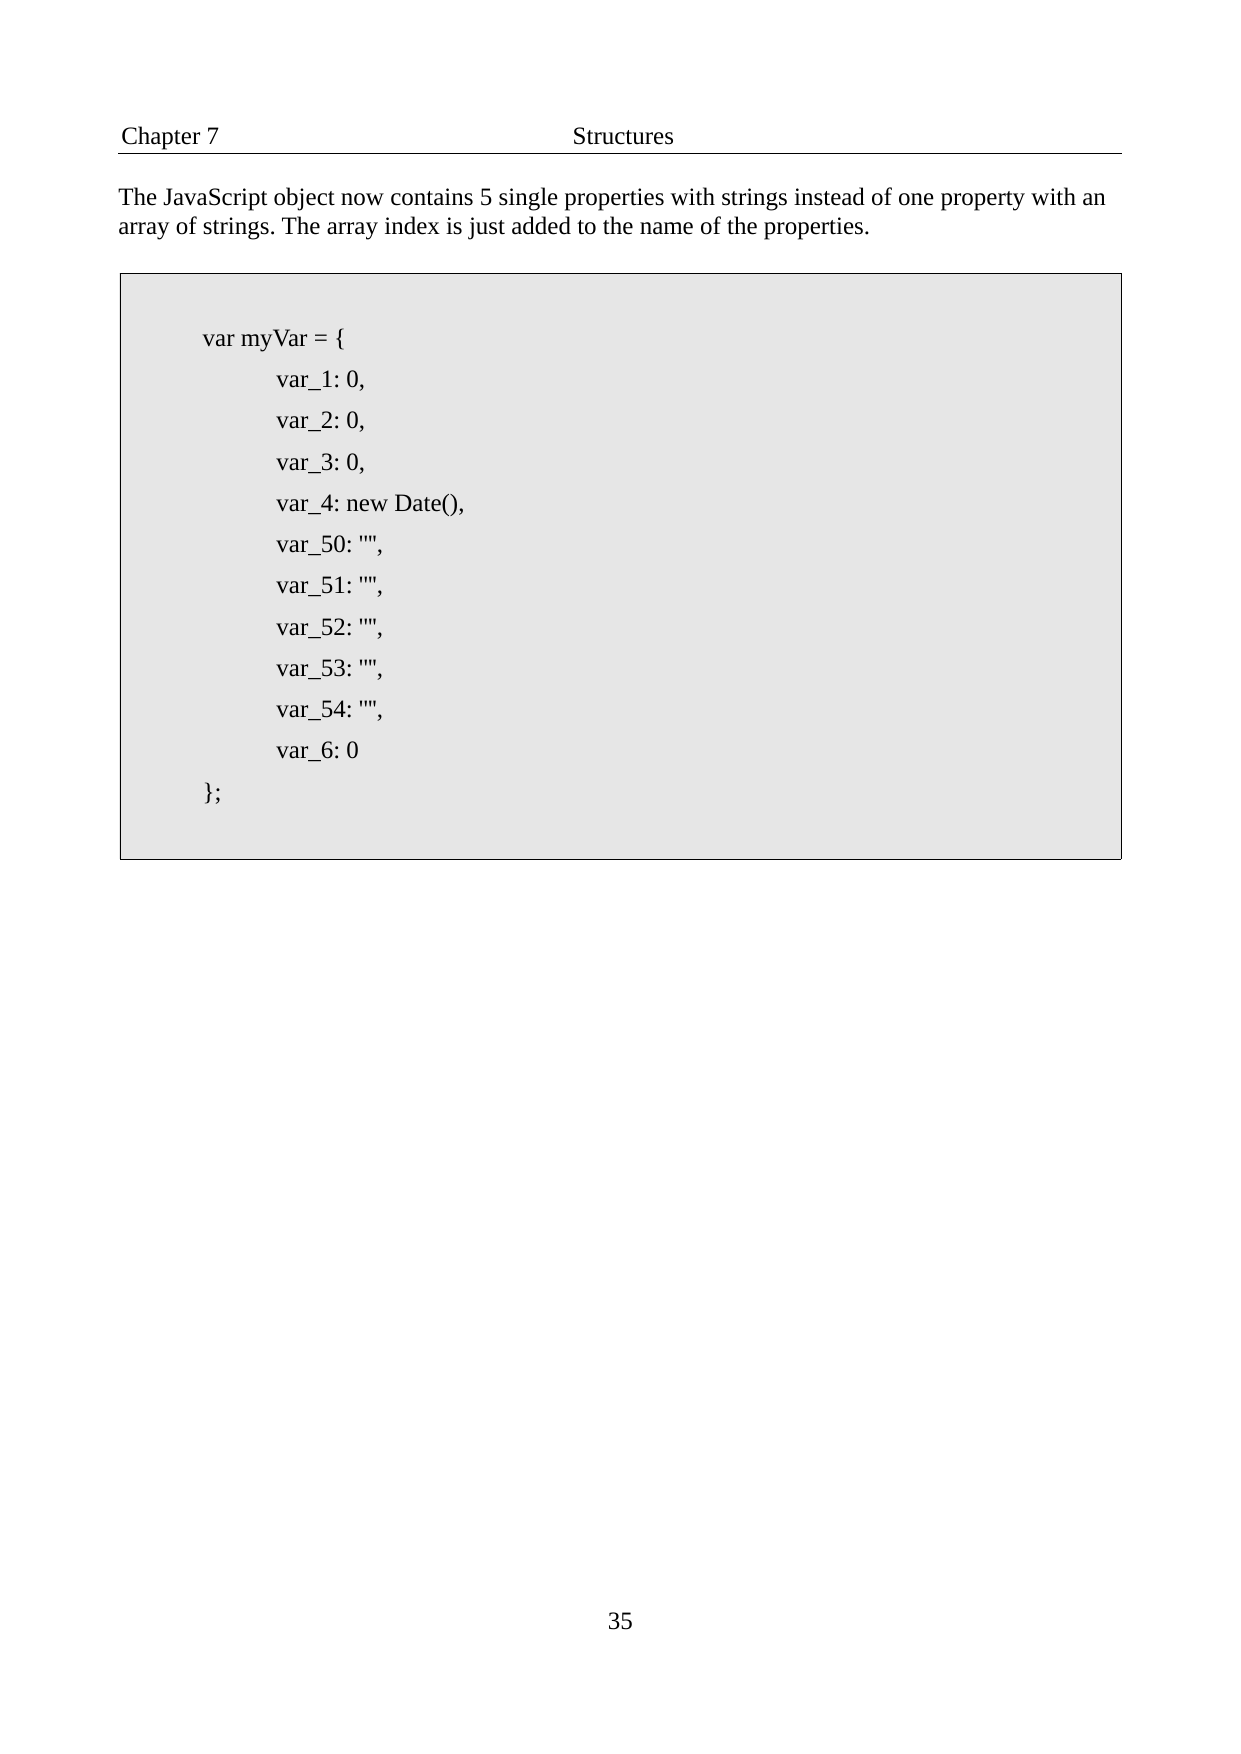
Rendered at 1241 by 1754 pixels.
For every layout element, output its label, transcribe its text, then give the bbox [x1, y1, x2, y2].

text var_54: '''', [128, 694, 1112, 723]
text var_50: '''', [128, 529, 1112, 558]
text var_1: 0, [128, 364, 1112, 393]
text The JavaScript object now contains 5 single properties with strings instead of one property with an array of strings. The array index is just added to the name of the properties. [118, 182, 1122, 240]
text var_53: '''', [128, 653, 1112, 682]
text var_4: new Date(), [128, 488, 1112, 517]
text }; [128, 777, 1112, 806]
text var_52: '''', [128, 612, 1112, 641]
text var_2: 0, [128, 406, 1112, 434]
text var_6: 0 [128, 736, 1112, 764]
text var_3: 0, [128, 447, 1112, 476]
text var_51: '''', [128, 571, 1112, 599]
text var myVar = { [128, 323, 1112, 352]
